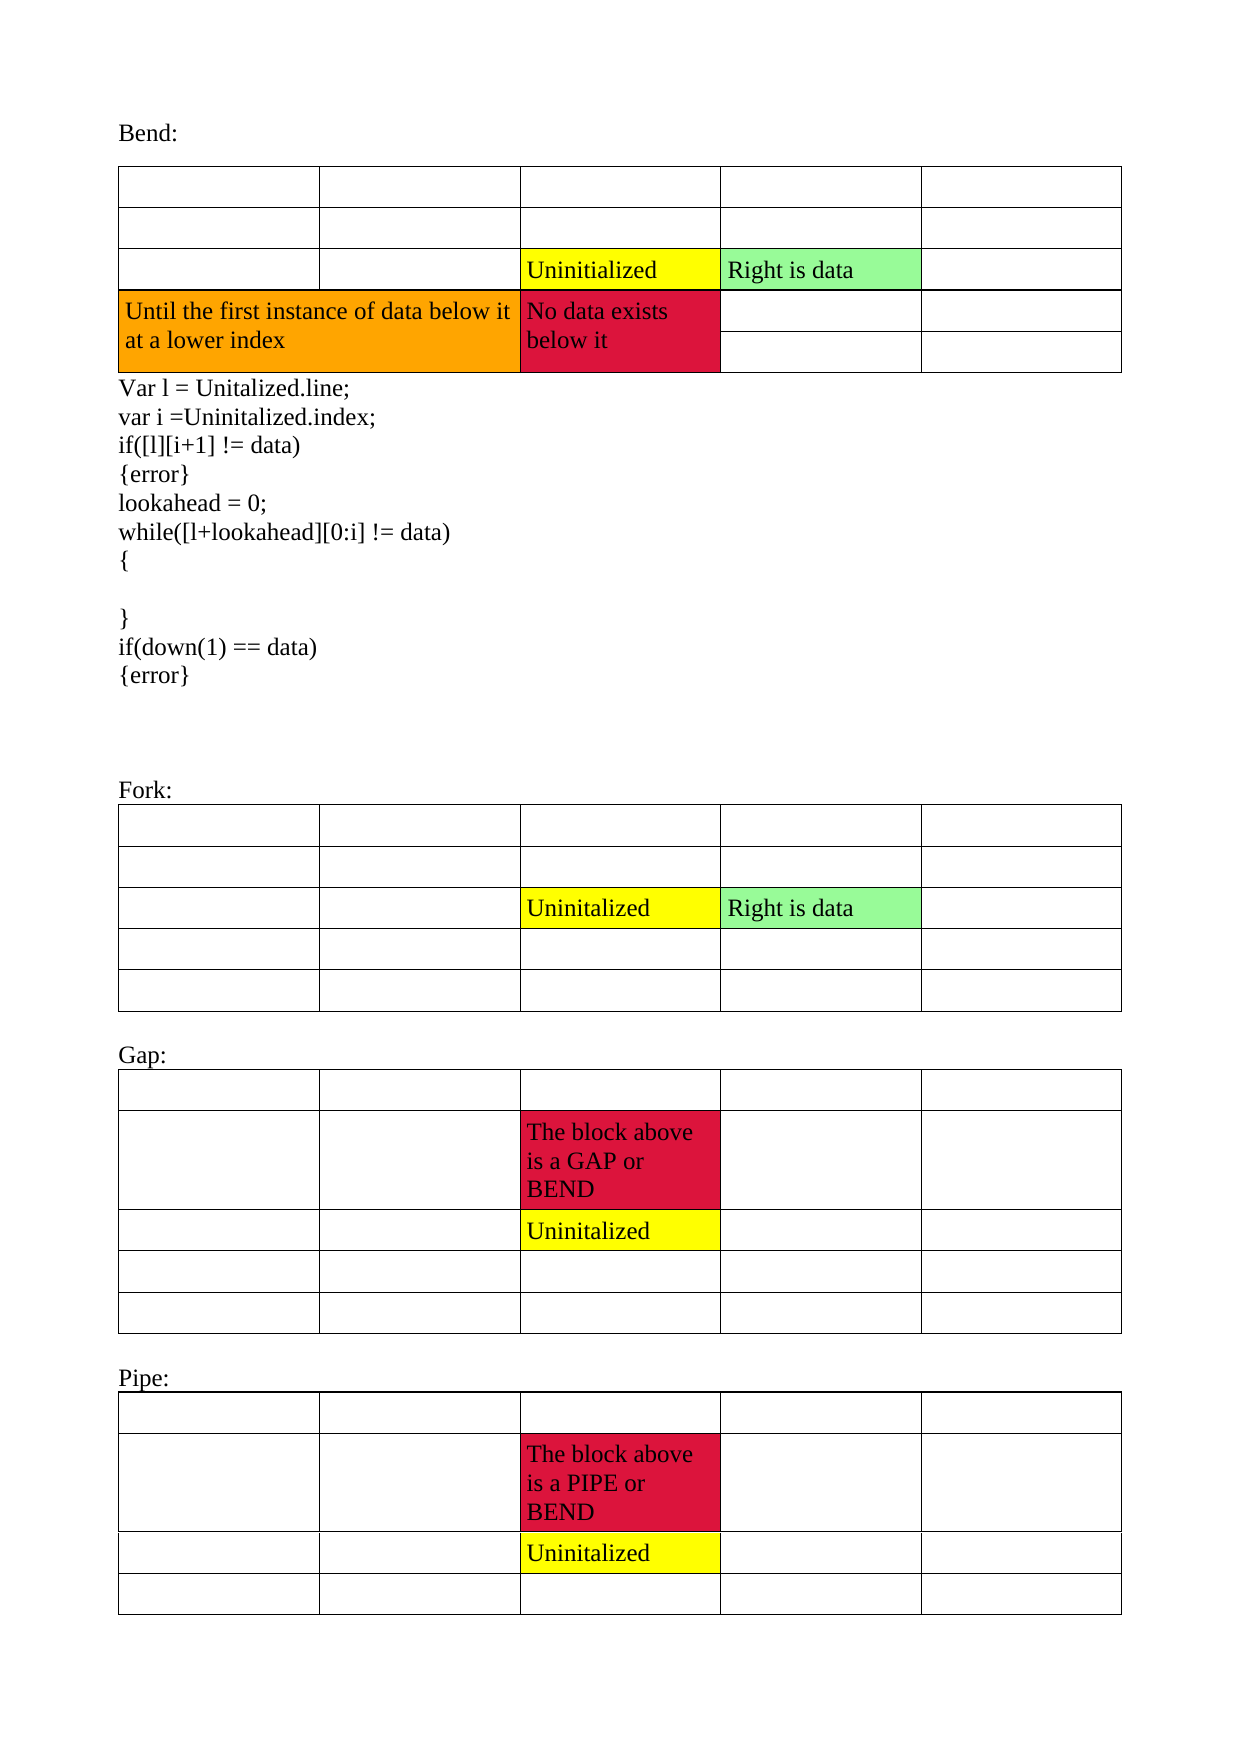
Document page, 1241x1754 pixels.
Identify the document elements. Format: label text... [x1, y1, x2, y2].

table_header [320, 1070, 520, 1110]
text {error} [118, 661, 1122, 689]
table_header [320, 1393, 520, 1433]
table_header [922, 1070, 1121, 1110]
table_cell [119, 1210, 319, 1250]
table_cell [320, 847, 520, 887]
table_cell No data exists below it [521, 291, 720, 372]
table_cell Until the first instance of data below it at a lower index [119, 291, 520, 372]
table_cell [922, 1533, 1121, 1573]
text Gap: [118, 1040, 1122, 1069]
text lookahead = 0; [118, 488, 1122, 517]
table_cell Uninitalized [521, 1210, 720, 1250]
table_header [119, 1393, 319, 1433]
table_cell [521, 847, 720, 887]
table_header [320, 805, 520, 846]
text if(down(1) == data) [118, 632, 1122, 661]
table_cell [320, 1210, 520, 1250]
table_cell [922, 1210, 1121, 1250]
table_header [922, 167, 1121, 207]
table_cell [119, 847, 319, 887]
table_cell [119, 1293, 319, 1333]
table_cell [320, 1111, 520, 1209]
table_cell [320, 208, 520, 248]
table_cell [721, 1574, 921, 1614]
table_cell [922, 929, 1121, 969]
table_cell [119, 208, 319, 248]
table_cell [922, 1574, 1121, 1614]
text while([l+lookahead][0:i] != data) [118, 517, 1122, 546]
text if([l][i+1] != data) [118, 431, 1122, 459]
table_cell [721, 1434, 921, 1531]
table_cell [922, 1111, 1121, 1209]
table_cell [119, 249, 319, 289]
text var i =Uninitalized.index; [118, 402, 1122, 431]
table_cell [119, 1574, 319, 1614]
table_header [521, 1070, 720, 1110]
table_cell [721, 332, 921, 372]
text } [118, 603, 1122, 632]
table_cell [320, 970, 520, 1011]
table_header [922, 1393, 1121, 1433]
table_header [521, 1393, 720, 1433]
text {error} [118, 459, 1122, 488]
table_cell [922, 847, 1121, 887]
table_cell [922, 332, 1121, 372]
table_cell [119, 888, 319, 928]
table_cell [521, 1293, 720, 1333]
table_header [521, 805, 720, 846]
table_header [922, 805, 1121, 846]
text Var l = Unitalized.line; [118, 373, 1122, 402]
table_header [721, 1393, 921, 1433]
text Pipe: [118, 1363, 1122, 1391]
table_header [119, 1070, 319, 1110]
table_cell Uninitalized [521, 888, 720, 928]
table_cell [721, 970, 921, 1011]
table_cell [521, 970, 720, 1011]
table_cell [922, 888, 1121, 928]
table_header [119, 805, 319, 846]
table_cell [320, 1293, 520, 1333]
text { [118, 546, 1122, 574]
table_cell [320, 888, 520, 928]
table_cell [721, 847, 921, 887]
table_cell [119, 970, 319, 1011]
table_cell [320, 1434, 520, 1531]
text Bend: [118, 118, 1122, 147]
table_cell [119, 1434, 319, 1531]
table_cell [521, 1251, 720, 1292]
table_cell [922, 249, 1121, 289]
table_cell [721, 1210, 921, 1250]
table_header [521, 167, 720, 207]
table_cell [721, 929, 921, 969]
table_cell [320, 249, 520, 289]
table_header [721, 167, 921, 207]
table_cell [119, 1533, 319, 1573]
table_cell [721, 1251, 921, 1292]
table_cell The block above is a GAP or BEND [521, 1111, 720, 1209]
text Fork: [118, 776, 1122, 804]
table_cell [922, 1251, 1121, 1292]
table_cell [721, 291, 921, 331]
table_cell [721, 1111, 921, 1209]
table_cell [119, 1251, 319, 1292]
table_cell [922, 970, 1121, 1011]
table_cell [320, 1574, 520, 1614]
table_cell The block above is a PIPE or BEND [521, 1434, 720, 1531]
table_cell [521, 208, 720, 248]
table_cell [119, 1111, 319, 1209]
table_cell Uninitalized [521, 1533, 720, 1573]
table_cell Right is data [721, 249, 921, 289]
table_cell [922, 1434, 1121, 1531]
table_cell [721, 1293, 921, 1333]
table_cell [721, 208, 921, 248]
table_cell [119, 929, 319, 969]
table_cell [320, 929, 520, 969]
table_header [721, 1070, 921, 1110]
table_cell [320, 1251, 520, 1292]
table_cell Uninitialized [521, 249, 720, 289]
table_header [721, 805, 921, 846]
table_header [320, 167, 520, 207]
table_header [119, 167, 319, 207]
table_cell [320, 1533, 520, 1573]
table_cell [922, 1293, 1121, 1333]
table_cell [521, 1574, 720, 1614]
table_cell Right is data [721, 888, 921, 928]
table_cell [922, 291, 1121, 331]
table_cell [521, 929, 720, 969]
table_cell [922, 208, 1121, 248]
table_cell [721, 1533, 921, 1573]
